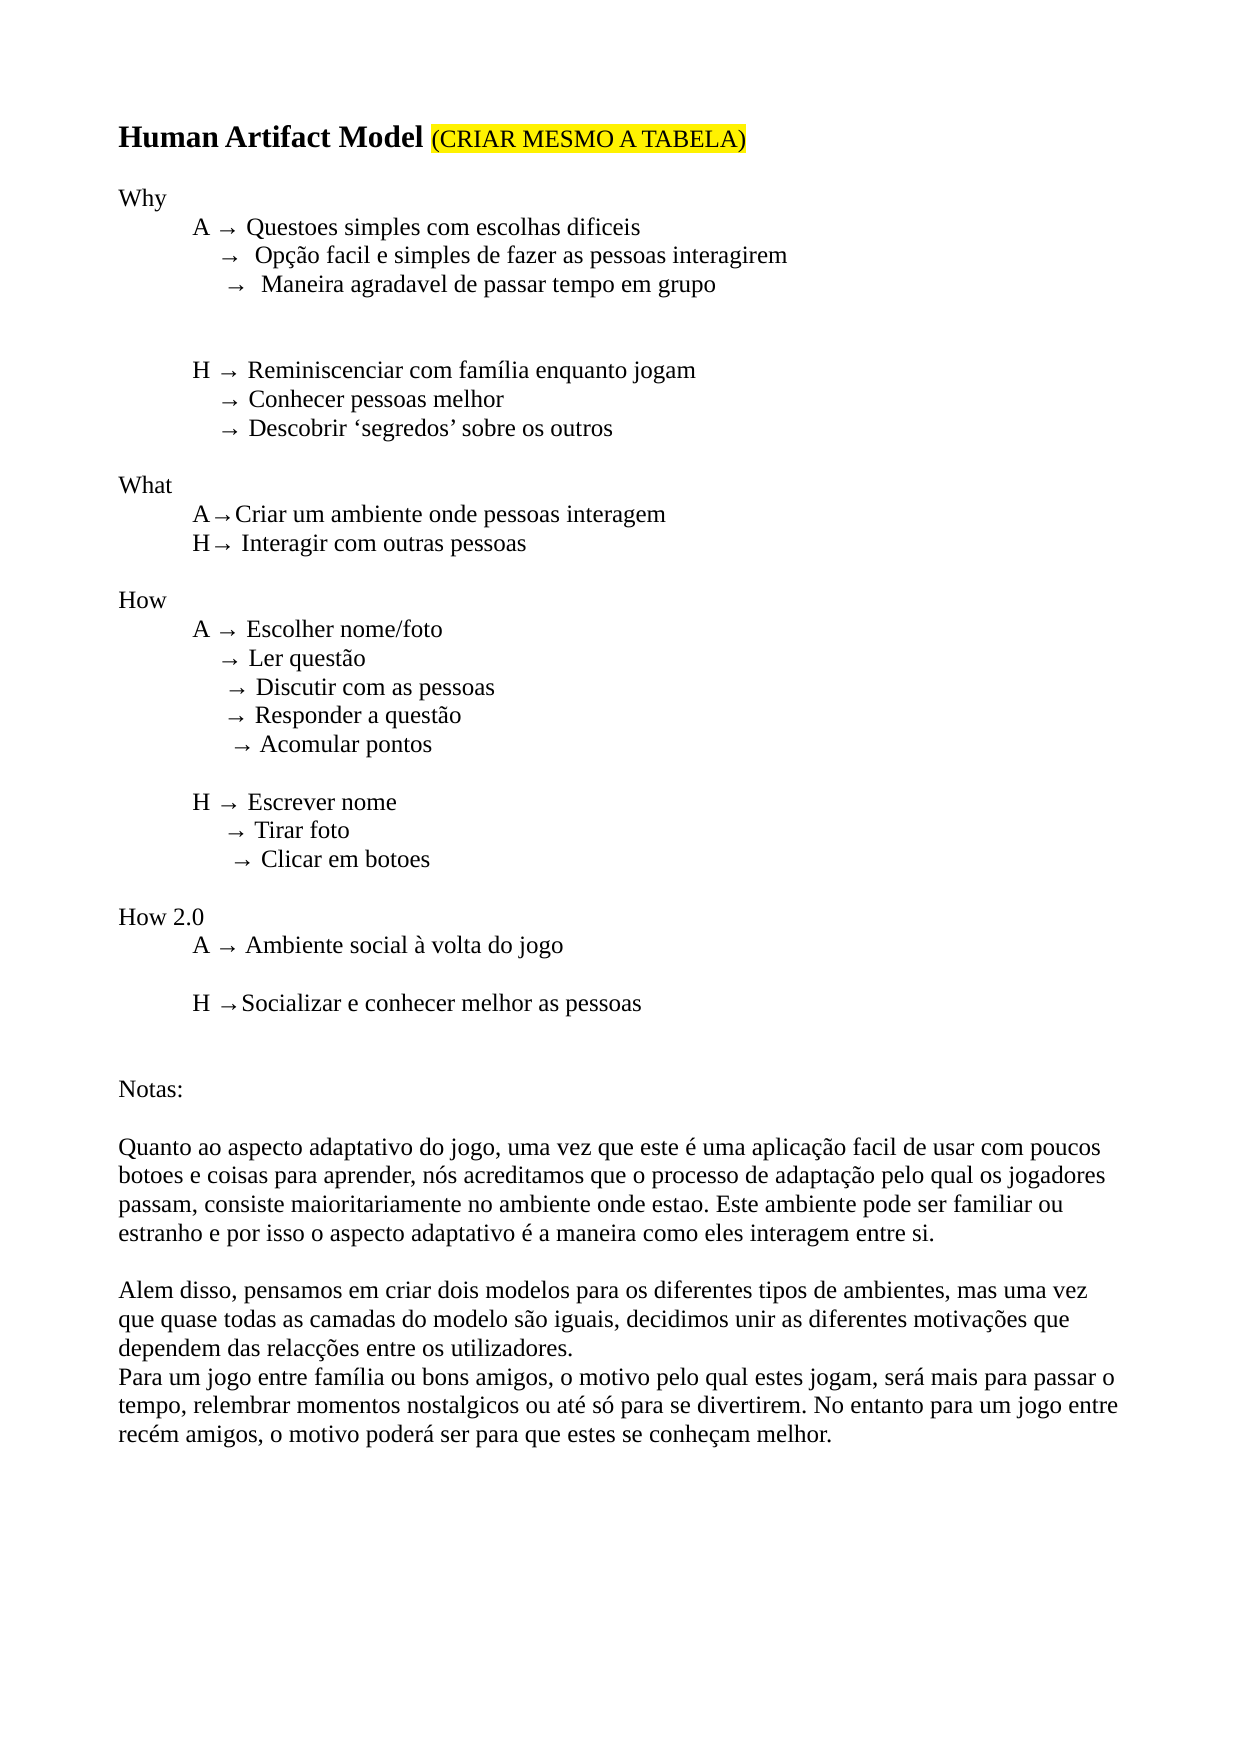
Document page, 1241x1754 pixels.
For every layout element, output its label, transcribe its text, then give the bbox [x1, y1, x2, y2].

text H→ Interagir com outras pessoas [118, 528, 1122, 557]
text Para um jogo entre família ou bons amigos, o motivo pelo qual estes jogam, será mais para passar o tempo, relembrar momentos nostalgicos ou até só para se divertirem. No entanto para um jogo entre recém amigos, o motivo poderá ser para que estes se conheçam melhor. [118, 1362, 1122, 1448]
text A → Questoes simples com escolhas dificeis [118, 212, 1122, 240]
text → Descobrir ‘segredos’ sobre os outros [118, 413, 1122, 442]
text Human Artifact Model (CRIAR MESMO A TABELA) [118, 118, 1122, 154]
text What [118, 470, 1122, 499]
text → Clicar em botoes [118, 844, 1122, 873]
text A → Escolher nome/foto → Ler questão [118, 614, 1122, 672]
text → Acomular pontos [118, 729, 1122, 758]
text → Discutir com as pessoas [118, 672, 1122, 700]
text Quanto ao aspecto adaptativo do jogo, uma vez que este é uma aplicação facil de usar com poucos botoes e coisas para aprender, nós acreditamos que o processo de adaptação pelo qual os jogadores passam, consiste maioritariamente no ambiente onde estao. Este ambiente pode ser familiar ou estranho e por isso o aspecto adaptativo é a maneira como eles interagem entre si. [118, 1132, 1122, 1247]
text H →Socializar e conhecer melhor as pessoas [118, 988, 1122, 1017]
text How [118, 585, 1122, 614]
text → Opção facil e simples de fazer as pessoas interagirem [118, 240, 1122, 269]
text → Maneira agradavel de passar tempo em grupo [118, 269, 1122, 298]
text → Conhecer pessoas melhor [118, 384, 1122, 413]
text A→Criar um ambiente onde pessoas interagem [118, 499, 1122, 528]
text How 2.0 [118, 902, 1122, 930]
text → Responder a questão [118, 700, 1122, 729]
text Notas: [118, 1074, 1122, 1103]
text → Tirar foto [118, 815, 1122, 844]
text Alem disso, pensamos em criar dois modelos para os diferentes tipos de ambientes, mas uma vez que quase todas as camadas do modelo são iguais, decidimos unir as diferentes motivações que dependem das relacções entre os utilizadores. [118, 1275, 1122, 1362]
text H → Reminiscenciar com família enquanto jogam [118, 355, 1122, 384]
text Why [118, 183, 1122, 212]
text H → Escrever nome [118, 787, 1122, 815]
text A → Ambiente social à volta do jogo [118, 930, 1122, 959]
